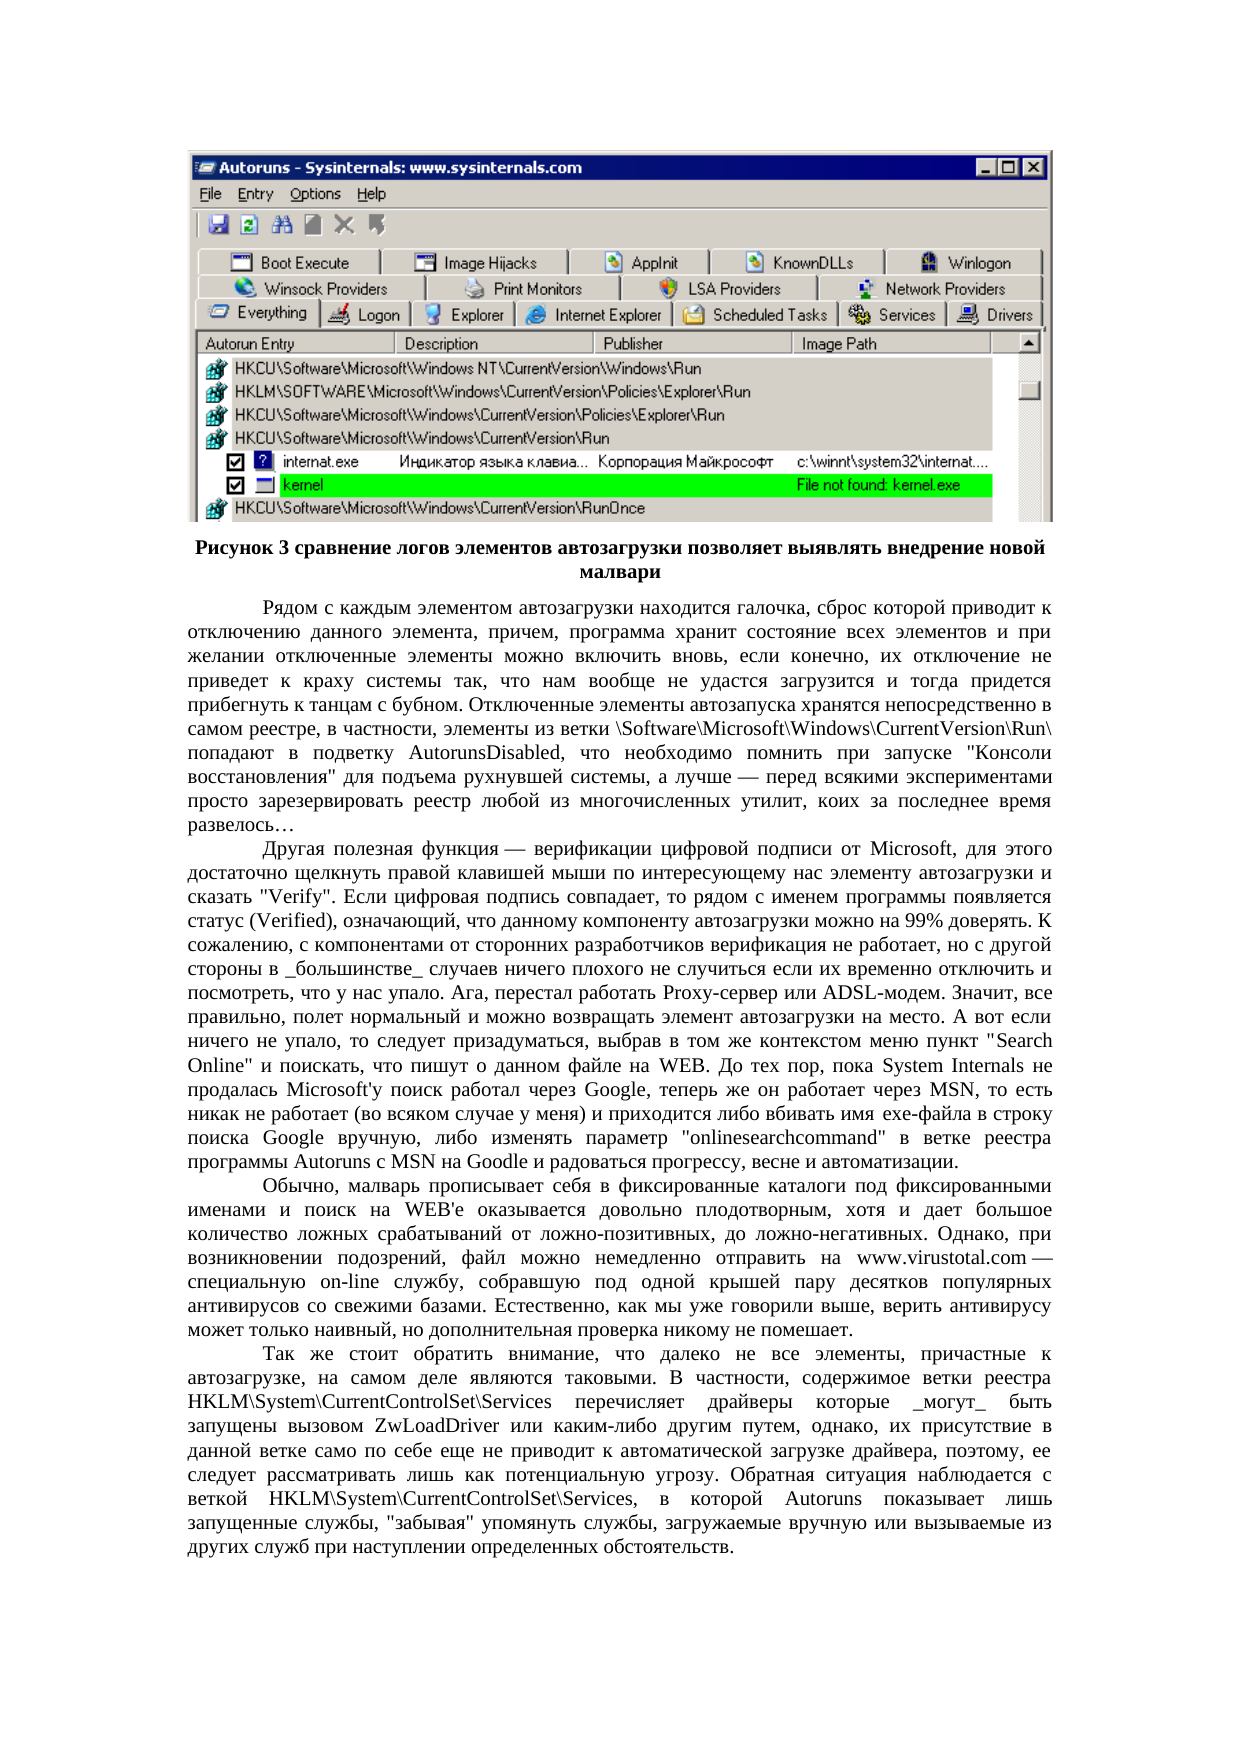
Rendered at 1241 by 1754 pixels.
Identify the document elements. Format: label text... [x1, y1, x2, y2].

text Обычно, малварь прописывает себя в фиксированные каталоги под фиксированными именами и поиск на WEB'е оказывается довольно плодотворным, хотя и дает большое количество ложных срабатываний от ложно-позитивных, до ложно-негативных. Однако, при возникновении подозрений, файл можно немедленно отправить на www.virustotal.com — специальную on-line службу, собравшую под одной крышей пару десятков популярных антивирусов со свежими базами. Естественно, как мы уже говорили выше, верить антивирусу может только наивный, но дополнительная проверка никому не помешает. [187, 1173, 1053, 1341]
text Рисунок 3 сравнение логов элементов автозагрузки позволяет выявлять внедрение новой малвари [187, 535, 1053, 583]
text Так же стоит обратить внимание, что далеко не все элементы, причастные к автозагрузке, на самом деле являются таковыми. В частности, содержимое ветки реестра HKLM\System\CurrentControlSet\Services перечисляет драйверы которые _могут_ быть запущены вызовом ZwLoadDriver или каким-либо другим путем, однако, их присутствие в данной ветке само по себе еще не приводит к автоматической загрузке драйвера, поэтому, ее следует рассматривать лишь как потенциальную угрозу. Обратная ситуация наблюдается с веткой HKLM\System\CurrentControlSet\Services, в которой Autoruns показывает лишь запущенные службы, "забывая" упомянуть службы, загружаемые вручную или вызываемые из других служб при наступлении определенных обстоятельств. [187, 1341, 1053, 1558]
text Другая полезная функция — верификации цифровой подписи от Microsoft, для этого достаточно щелкнуть правой клавишей мыши по интересующему нас элементу автозагрузки и сказать "Verify". Если цифровая подпись совпадает, то рядом с именем программы появляется статус (Verified), означающий, что данному компоненту автозагрузки можно на 99% доверять. К сожалению, с компонентами от сторонних разработчиков верификация не работает, но с другой стороны в _большинстве_ случаев ничего плохого не случиться если их временно отключить и посмотреть, что у нас упало. Ага, перестал работать Proxy-сервер или ADSL-модем. Значит, все правильно, полет нормальный и можно возвращать элемент автозагрузки на место. А вот если ничего не упало, то следует призадуматься, выбрав в том же контекстом меню пункт "Search Online" и поискать, что пишут о данном файле на WEB. До тех пор, пока System Internals не продалась Microsoft'у поиск работал через Google, теперь же он работает через MSN, то есть никак не работает (во всяком случае у меня) и приходится либо вбивать имя exe-файла в строку поиска Google вручную, либо изменять параметр "onlinesearchcommand" в ветке реестра программы Autoruns с MSN на Goodle и радоваться прогрессу, весне и автоматизации. [187, 836, 1053, 1173]
text Рядом с каждым элементом автозагрузки находится галочка, сброс которой приводит к отключению данного элемента, причем, программа хранит состояние всех элементов и при желании отключенные элементы можно включить вновь, если конечно, их отключение не приведет к краху системы так, что нам вообще не удастся загрузится и тогда придется прибегнуть к танцам с бубном. Отключенные элементы автозапуска хранятся непосредственно в самом реестре, в частности, элементы из ветки \Software\Microsoft\Windows\CurrentVersion\Run\ попадают в подветку AutorunsDisabled, что необходимо помнить при запуске "Консоли восстановления" для подъема рухнувшей системы, а лучше — перед всякими экспериментами просто зарезервировать реестр любой из многочисленных утилит, коих за последнее время развелось… [187, 595, 1053, 836]
picture [187, 150, 1053, 522]
